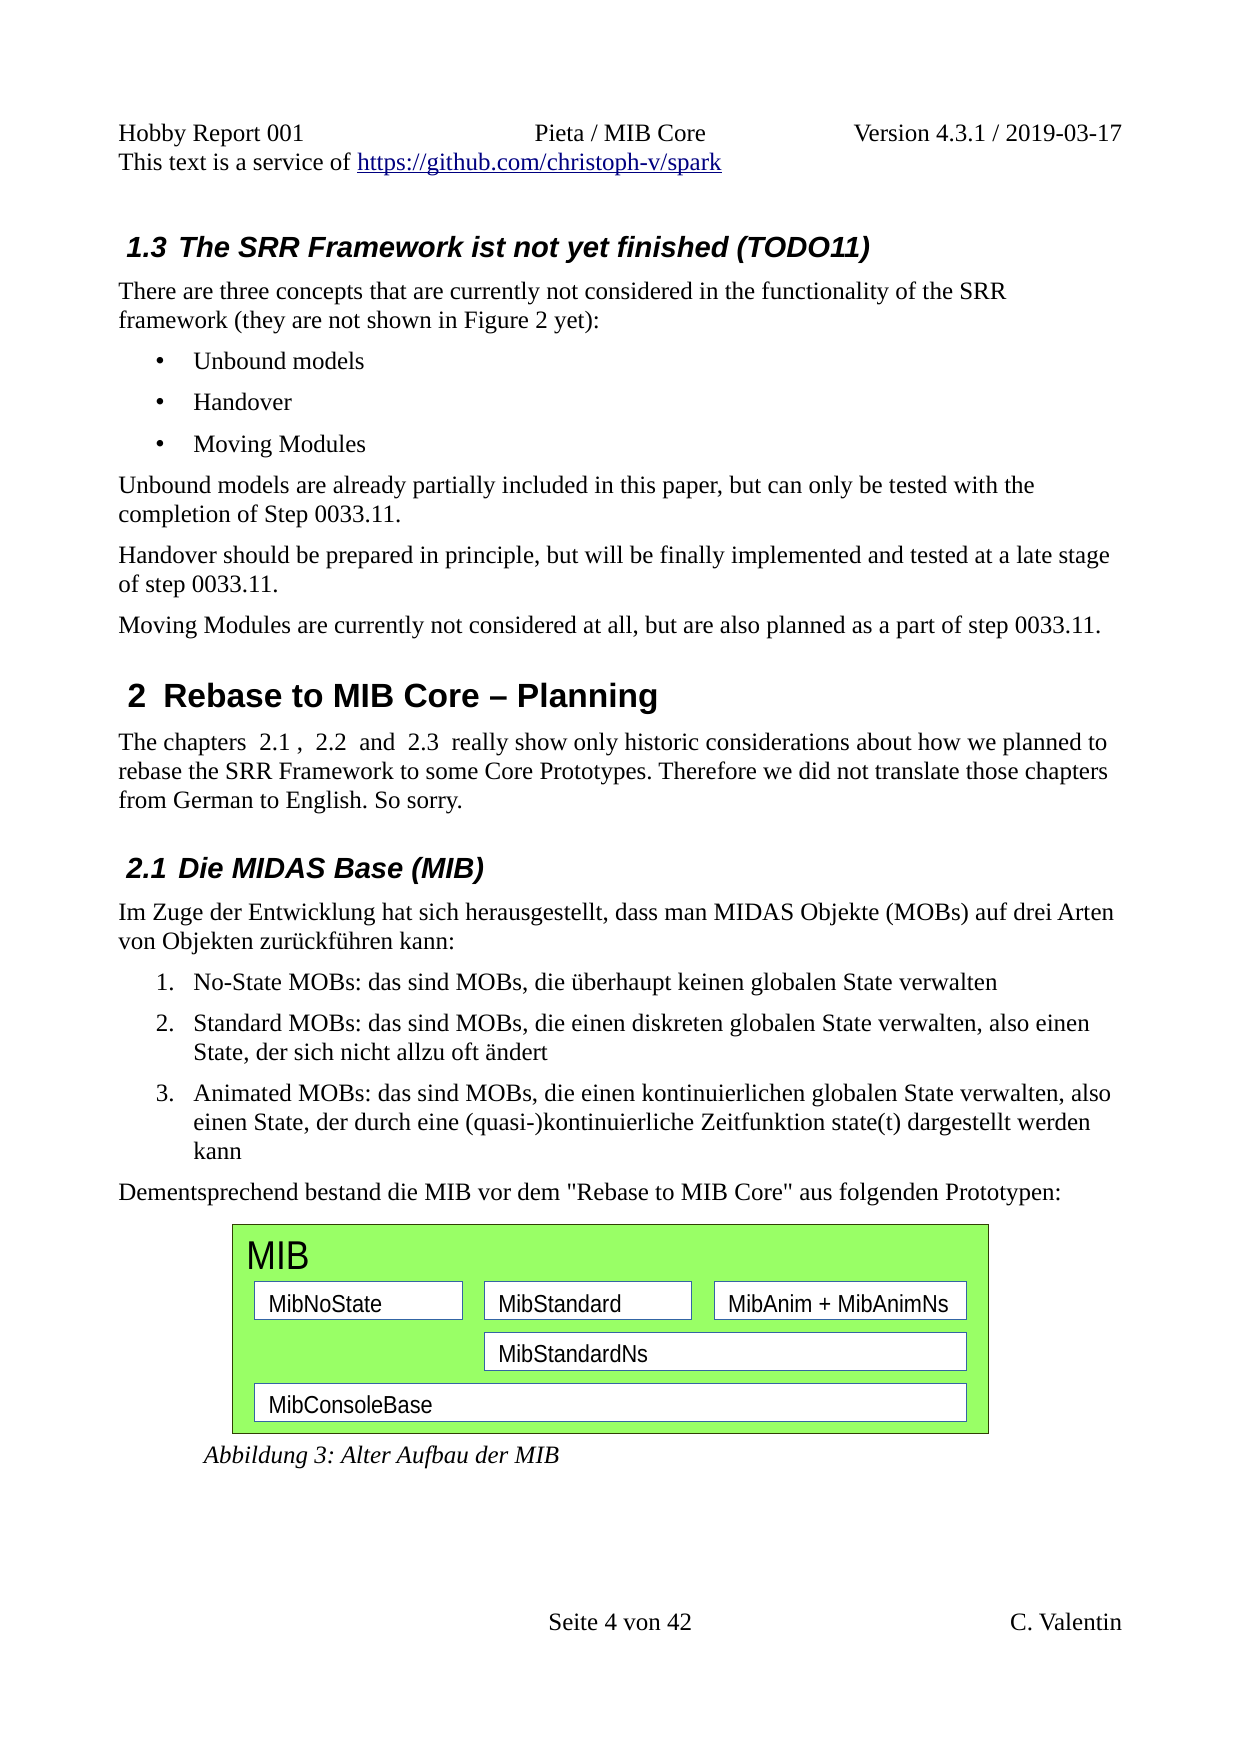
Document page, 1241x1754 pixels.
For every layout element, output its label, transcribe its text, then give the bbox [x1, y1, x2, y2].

text Handover should be prepared in principle, but will be finally implemented and tested at a late stage of step 0033.11. [118, 540, 1122, 597]
list Animated MOBs: das sind MOBs, die einen kontinuierlichen globalen State verwalten, also einen State, der durch eine (quasi-)kontinuierliche Zeitfunktion state(t) dargestellt werden kann [156, 1078, 1122, 1164]
list Moving Modules [156, 429, 1122, 457]
text Dementsprechend bestand die MIB vor dem "Rebase to MIB Core" aus folgenden Prototypen: [118, 1177, 1122, 1206]
text Im Zuge der Entwicklung hat sich herausgestellt, dass man MIDAS Objekte (MOBs) auf drei Arten von Objekten zurückführen kann: [118, 897, 1122, 954]
text There are three concepts that are currently not considered in the functionality of the SRR framework (they are not shown in Figure 2 yet): [118, 276, 1122, 334]
list No-State MOBs: das sind MOBs, die überhaupt keinen globalen State verwalten [156, 967, 1122, 996]
text Abbildung 3: Alter Aufbau der MIB [204, 1224, 993, 1469]
subtitle Die MIDAS Base (MIB) [118, 851, 1122, 884]
list Handover [156, 387, 1122, 416]
text Unbound models are already partially included in this paper, but can only be tested with the completion of Step 0033.11. [118, 470, 1122, 527]
text Moving Modules are currently not considered at all, but are also planned as a part of step 0033.11. [118, 610, 1122, 639]
subtitle Rebase to MIB Core – Planning [118, 676, 1122, 715]
list Unbound models [156, 346, 1122, 375]
text The chapters 2.1 , 2.2 and 2.3 really show only historic considerations about how we planned to rebase the SRR Framework to some Core Prototypes. Therefore we did not translate those chapters from German to English. So sorry. [118, 727, 1122, 813]
subtitle The SRR Framework ist not yet finished (TODO11) [118, 230, 1122, 264]
list Standard MOBs: das sind MOBs, die einen diskreten globalen State verwalten, also einen State, der sich nicht allzu oft ändert [156, 1008, 1122, 1066]
